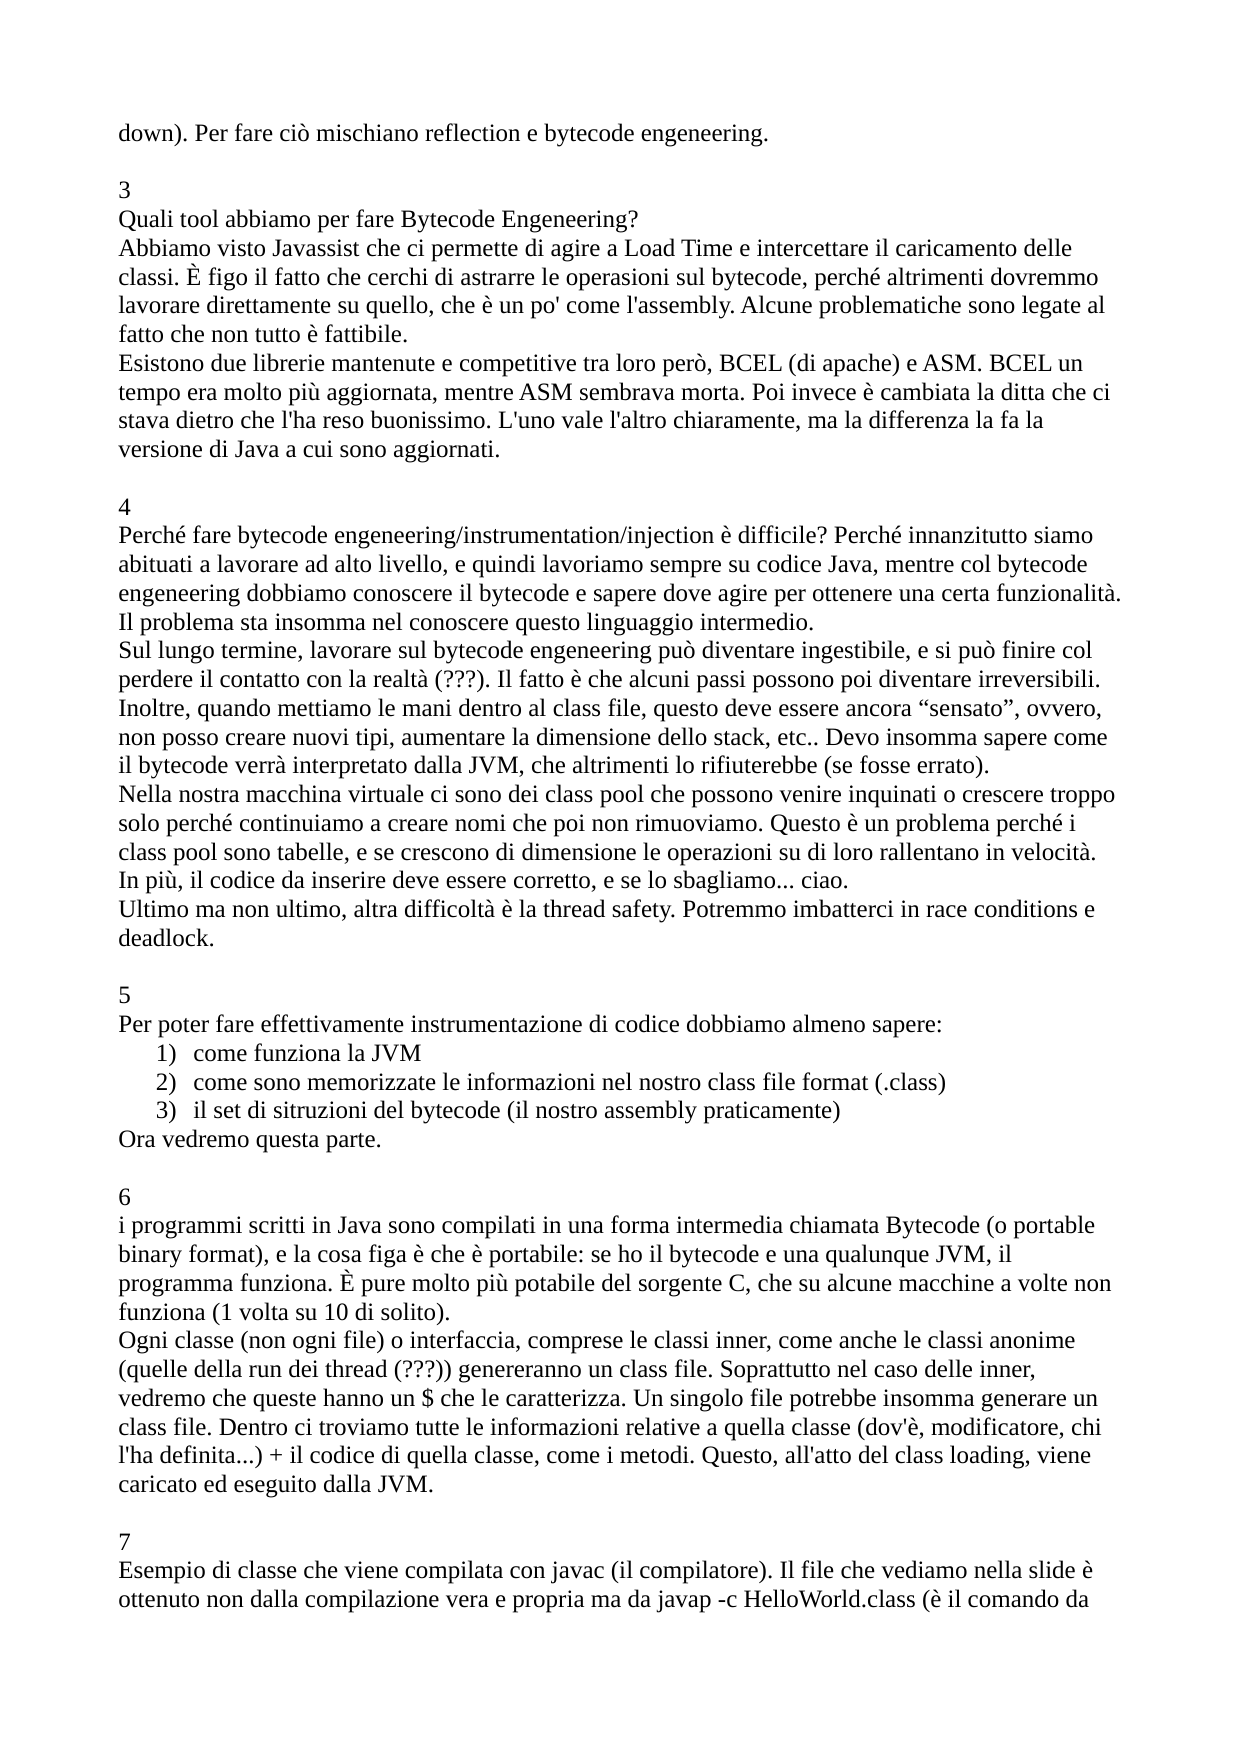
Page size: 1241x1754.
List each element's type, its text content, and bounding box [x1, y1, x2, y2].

text Quali tool abbiamo per fare Bytecode Engeneering? [118, 204, 1122, 233]
text 5 [118, 981, 1122, 1009]
list come sono memorizzate le informazioni nel nostro class file format (.class) [156, 1067, 1122, 1096]
text Nella nostra macchina virtuale ci sono dei class pool che possono venire inquinati o crescere troppo solo perché continuiamo a creare nomi che poi non rimuoviamo. Questo è un problema perché i class pool sono tabelle, e se crescono di dimensione le operazioni su di loro rallentano in velocità. In più, il codice da inserire deve essere corretto, e se lo sbagliamo... ciao. [118, 779, 1122, 894]
text Ultimo ma non ultimo, altra difficoltà è la thread safety. Potremmo imbatterci in race conditions e deadlock. [118, 894, 1122, 952]
text 6 [118, 1182, 1122, 1211]
text Esistono due librerie mantenute e competitive tra loro però, BCEL (di apache) e ASM. BCEL un tempo era molto più aggiornata, mentre ASM sembrava morta. Poi invece è cambiata la ditta che ci stava dietro che l'ha reso buonissimo. L'uno vale l'altro chiaramente, ma la differenza la fa la versione di Java a cui sono aggiornati. [118, 348, 1122, 463]
text i programmi scritti in Java sono compilati in una forma intermedia chiamata Bytecode (o portable binary format), e la cosa figa è che è portabile: se ho il bytecode e una qualunque JVM, il programma funziona. È pure molto più potabile del sorgente C, che su alcune macchine a volte non funziona (1 volta su 10 di solito). [118, 1211, 1122, 1326]
list il set di sitruzioni del bytecode (il nostro assembly praticamente) [156, 1096, 1122, 1124]
text 3 [118, 176, 1122, 204]
text Sul lungo termine, lavorare sul bytecode engeneering può diventare ingestibile, e si può finire col perdere il contatto con la realtà (???). Il fatto è che alcuni passi possono poi diventare irreversibili. [118, 636, 1122, 693]
text Esempio di classe che viene compilata con javac (il compilatore). Il file che vediamo nella slide è ottenuto non dalla compilazione vera e propria ma da javap -c HelloWorld.class (è il comando da [118, 1556, 1122, 1613]
text Per poter fare effettivamente instrumentazione di codice dobbiamo almeno sapere: [118, 1009, 1122, 1038]
text Ora vedremo questa parte. [118, 1124, 1122, 1153]
text Ogni classe (non ogni file) o interfaccia, comprese le classi inner, come anche le classi anonime (quelle della run dei thread (???)) genereranno un class file. Soprattutto nel caso delle inner, vedremo che queste hanno un $ che le caratterizza. Un singolo file potrebbe insomma generare un class file. Dentro ci troviamo tutte le informazioni relative a quella classe (dov'è, modificatore, chi l'ha definita...) + il codice di quella classe, come i metodi. Questo, all'atto del class loading, viene caricato ed eseguito dalla JVM. [118, 1326, 1122, 1498]
text down). Per fare ciò mischiano reflection e bytecode engeneering. [118, 118, 1122, 147]
list come funziona la JVM [156, 1038, 1122, 1067]
text 4 [118, 492, 1122, 521]
text Perché fare bytecode engeneering/instrumentation/injection è difficile? Perché innanzitutto siamo abituati a lavorare ad alto livello, e quindi lavoriamo sempre su codice Java, mentre col bytecode engeneering dobbiamo conoscere il bytecode e sapere dove agire per ottenere una certa funzionalità. Il problema sta insomma nel conoscere questo linguaggio intermedio. [118, 521, 1122, 636]
text Inoltre, quando mettiamo le mani dentro al class file, questo deve essere ancora “sensato”, ovvero, non posso creare nuovi tipi, aumentare la dimensione dello stack, etc.. Devo insomma sapere come il bytecode verrà interpretato dalla JVM, che altrimenti lo rifiuterebbe (se fosse errato). [118, 693, 1122, 779]
text 7 [118, 1527, 1122, 1556]
text Abbiamo visto Javassist che ci permette di agire a Load Time e intercettare il caricamento delle classi. È figo il fatto che cerchi di astrarre le operasioni sul bytecode, perché altrimenti dovremmo lavorare direttamente su quello, che è un po' come l'assembly. Alcune problematiche sono legate al fatto che non tutto è fattibile. [118, 233, 1122, 348]
